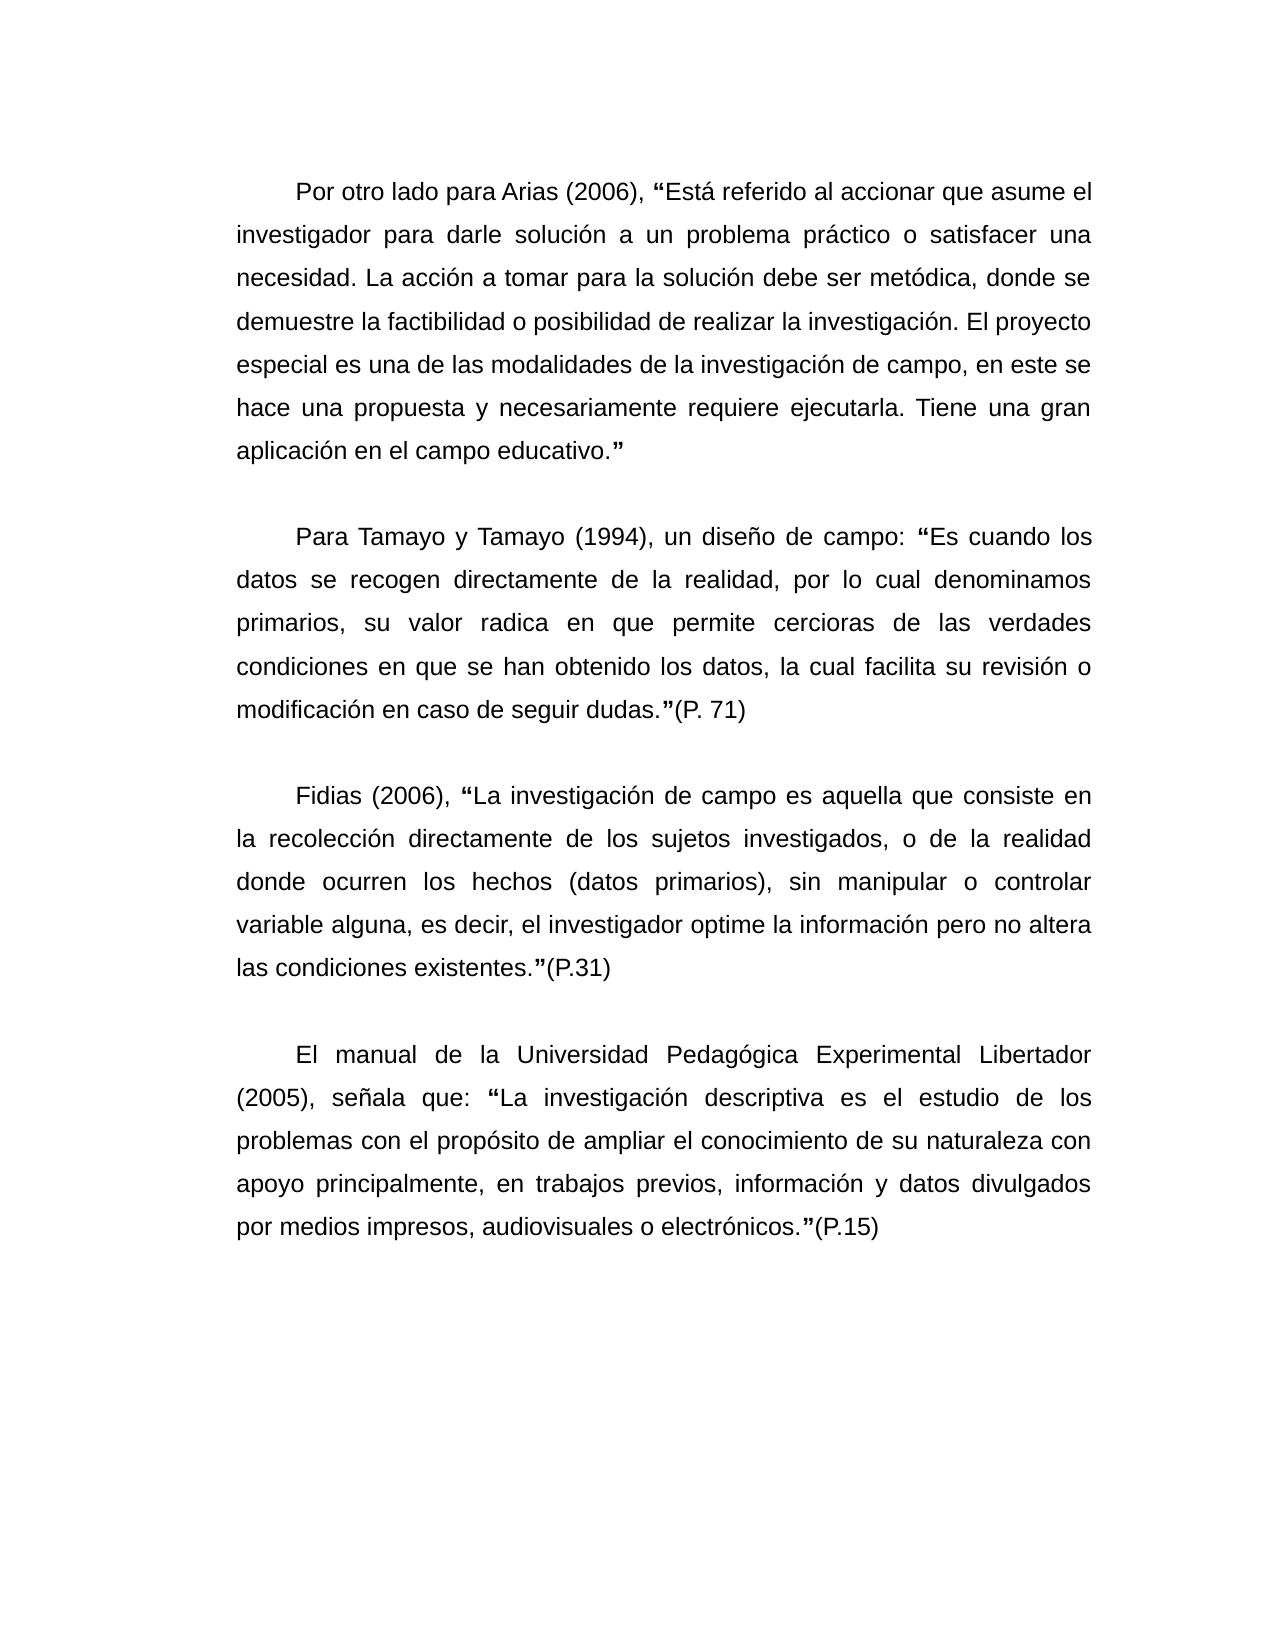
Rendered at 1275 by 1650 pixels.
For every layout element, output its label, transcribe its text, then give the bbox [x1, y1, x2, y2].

text Por otro lado para Arias (2006), “Está referido al accionar que asume el investigador para darle solución a un problema práctico o satisfacer una necesidad. La acción a tomar para la solución debe ser metódica, donde se demuestre la factibilidad o posibilidad de realizar la investigación. El proyecto especial es una de las modalidades de la investigación de campo, en este se hace una propuesta y necesariamente requiere ejecutarla. Tiene una gran aplicación en el campo educativo.” [236, 177, 1093, 465]
text Fidias (2006), “La investigación de campo es aquella que consiste en la recolección directamente de los sujetos investigados, o de la realidad donde ocurren los hechos (datos primarios), sin manipular o controlar variable alguna, es decir, el investigador optime la información pero no altera las condiciones existentes.”(P.31) [236, 781, 1093, 982]
text Para Tamayo y Tamayo (1994), un diseño de campo: “Es cuando los datos se recogen directamente de la realidad, por lo cual denominamos primarios, su valor radica en que permite cercioras de las verdades condiciones en que se han obtenido los datos, la cual facilita su revisión o modificación en caso de seguir dudas.”(P. 71) [236, 522, 1093, 723]
text El manual de la Universidad Pedagógica Experimental Libertador (2005), señala que: “La investigación descriptiva es el estudio de los problemas con el propósito de ampliar el conocimiento de su naturaleza con apoyo principalmente, en trabajos previos, información y datos divulgados por medios impresos, audiovisuales o electrónicos.”(P.15) [236, 1040, 1093, 1241]
